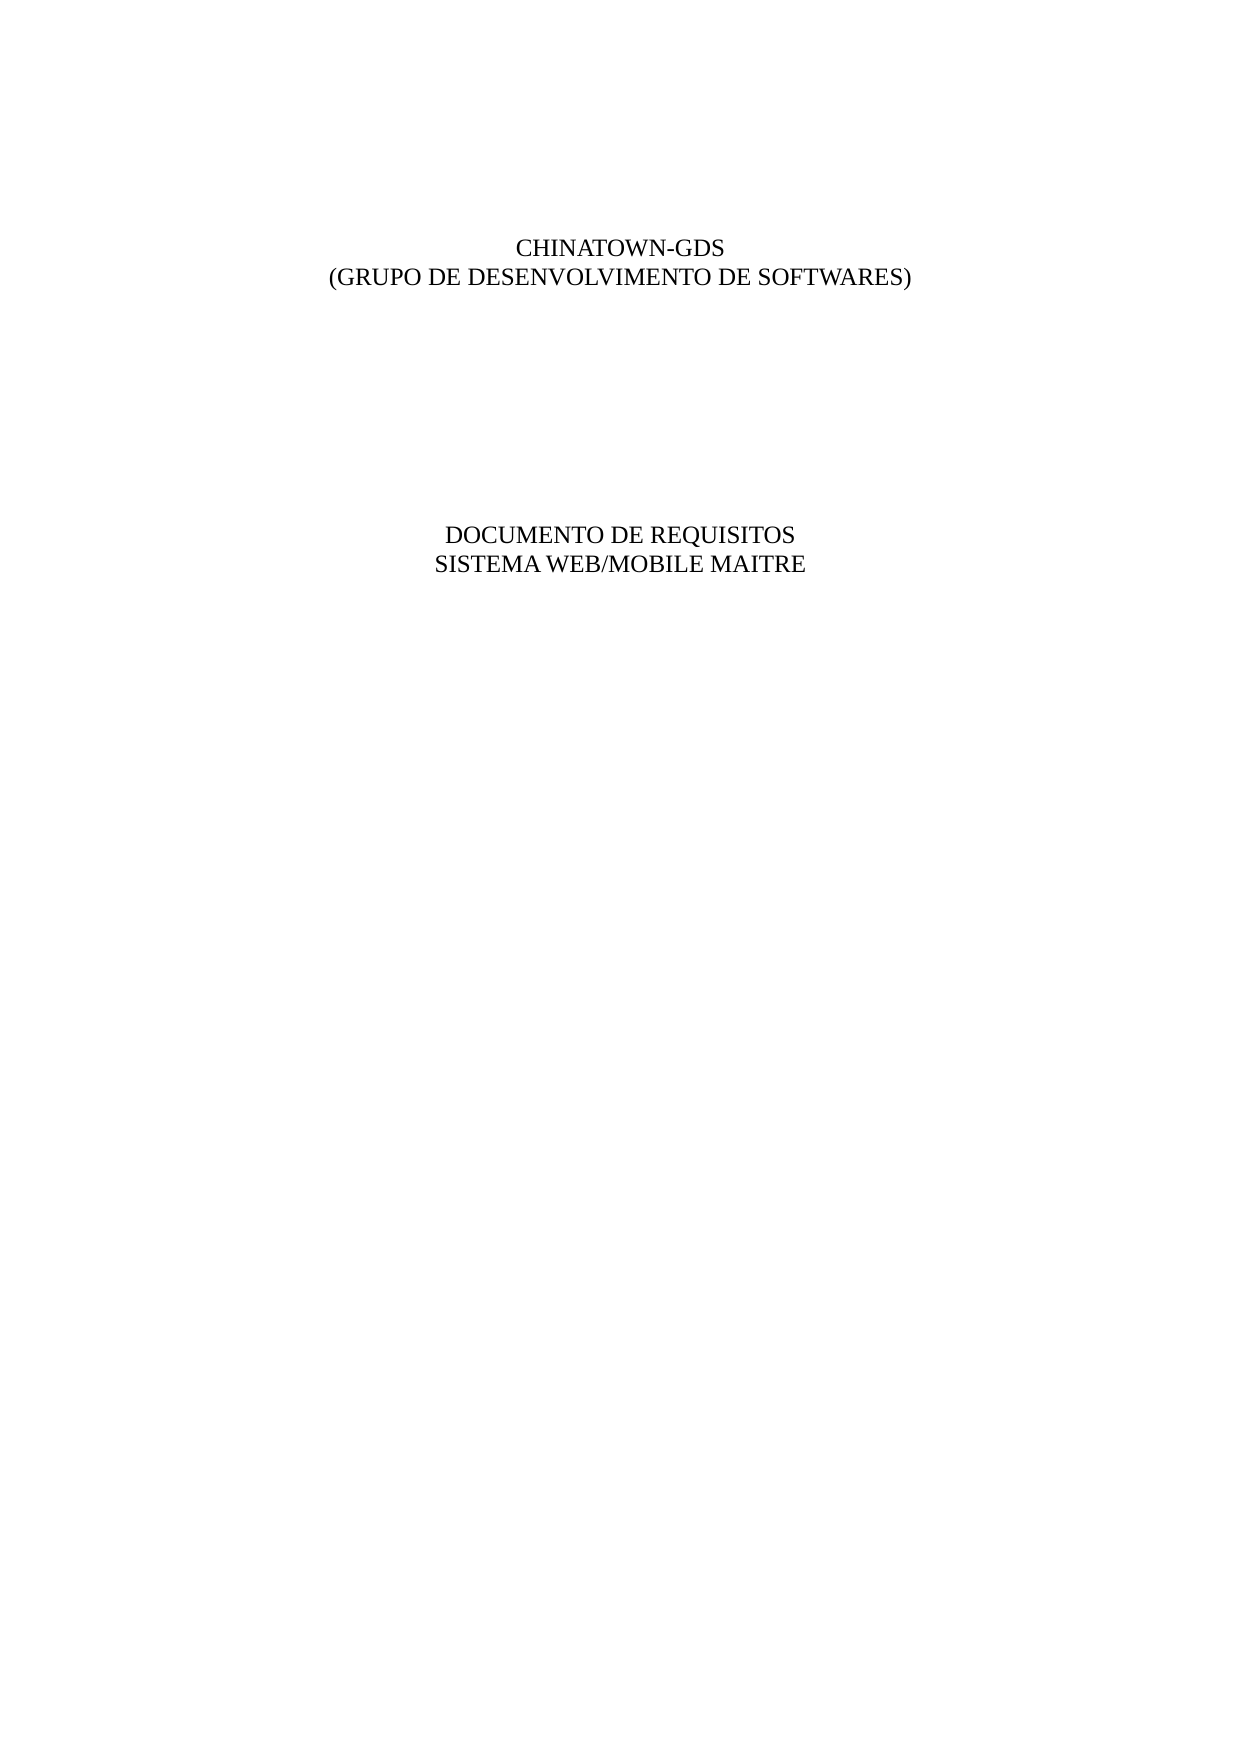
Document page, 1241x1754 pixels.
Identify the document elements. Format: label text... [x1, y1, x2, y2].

text DOCUMENTO DE REQUISITOS [118, 521, 1122, 549]
text SISTEMA WEB/MOBILE MAITRE [118, 549, 1122, 578]
text (GRUPO DE DESENVOLVIMENTO DE SOFTWARES) [118, 262, 1122, 291]
text CHINATOWN-GDS [118, 233, 1122, 262]
